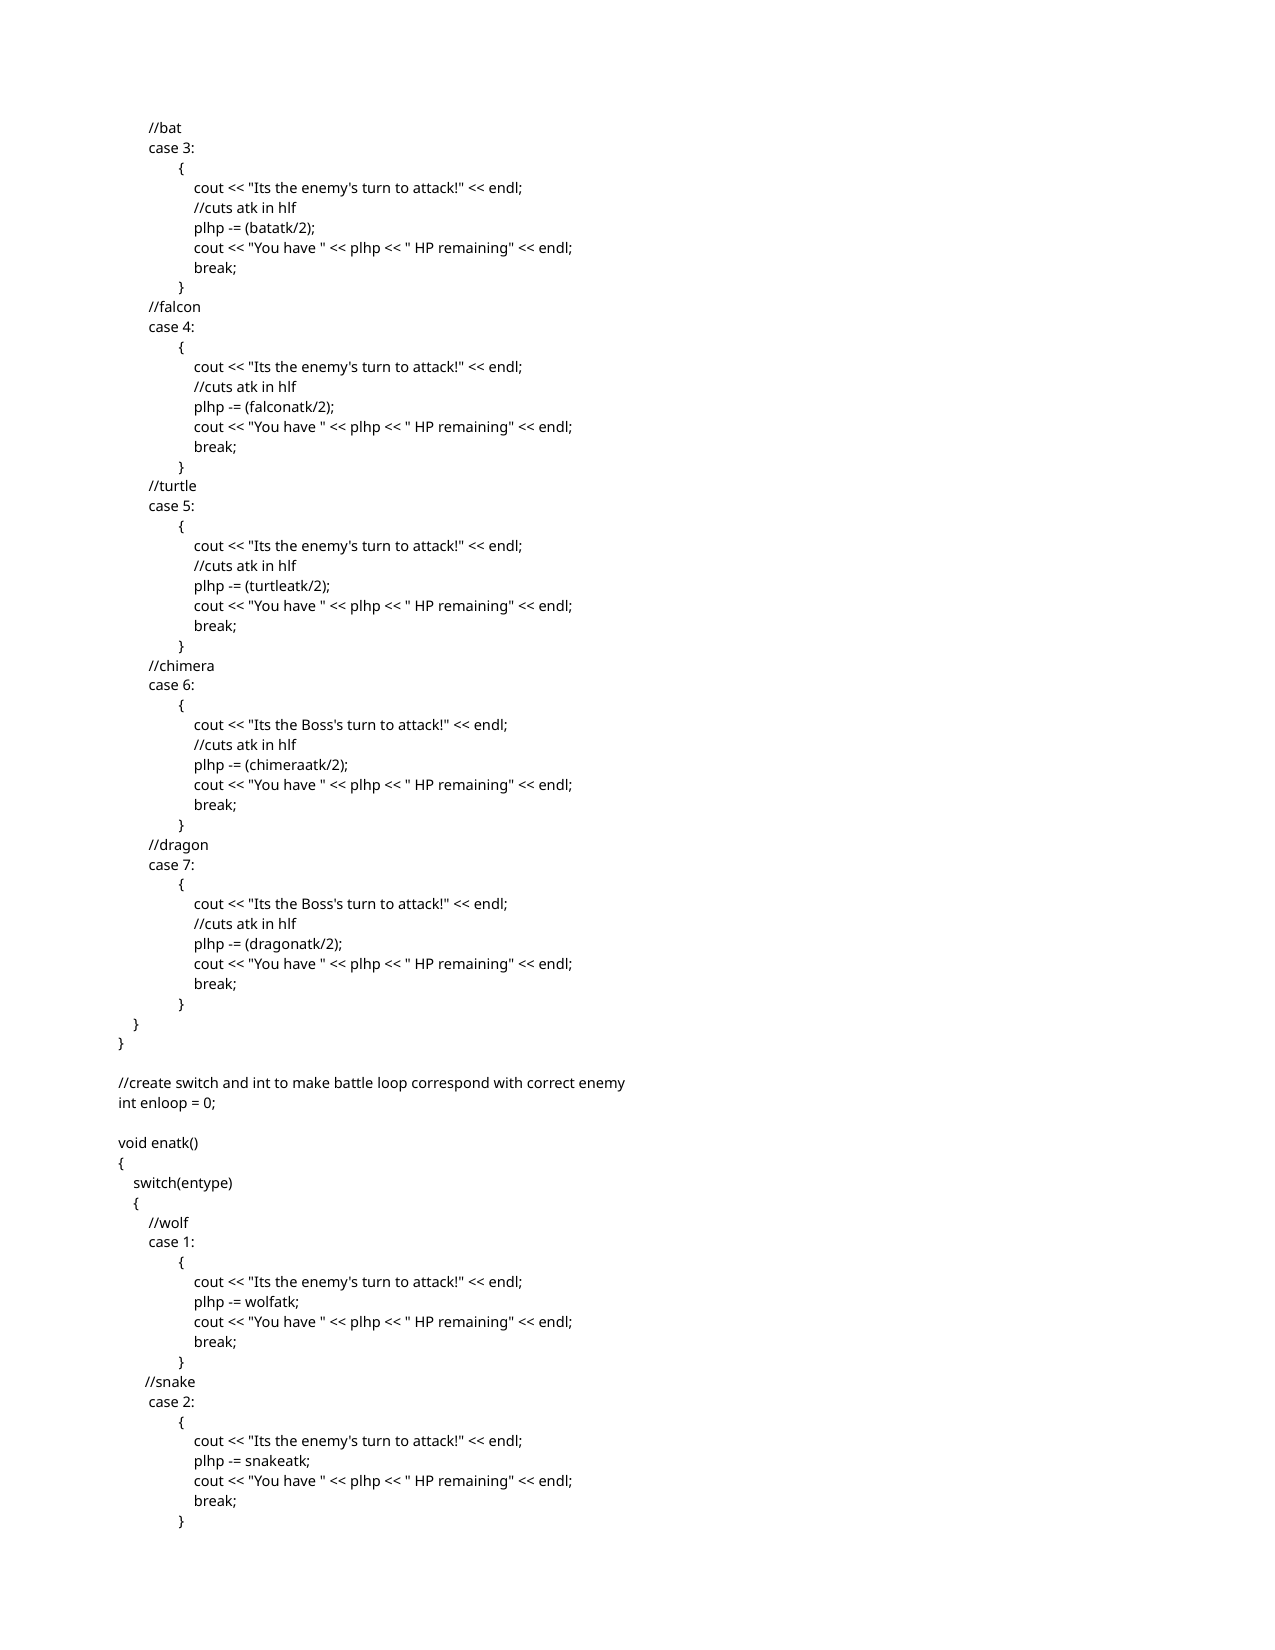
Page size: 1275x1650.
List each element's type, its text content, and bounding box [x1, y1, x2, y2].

text //chimera [118, 655, 1157, 675]
text case 5: [118, 496, 1157, 516]
text } [118, 277, 1157, 297]
text cout << "You have " << plhp << " HP remaining" << endl; [118, 1471, 1157, 1491]
text break; [118, 616, 1157, 635]
text break; [118, 974, 1157, 993]
text break; [118, 436, 1157, 456]
text cout << "Its the enemy's turn to attack!" << endl; [118, 1431, 1157, 1451]
text //cuts atk in hlf [118, 735, 1157, 755]
text } [118, 993, 1157, 1013]
text cout << "Its the enemy's turn to attack!" << endl; [118, 536, 1157, 556]
text case 2: [118, 1391, 1157, 1411]
text case 7: [118, 854, 1157, 874]
text //cuts atk in hlf [118, 914, 1157, 934]
text plhp -= wolfatk; [118, 1292, 1157, 1312]
text //falcon [118, 297, 1157, 317]
text plhp -= snakeatk; [118, 1451, 1157, 1471]
text //bat [118, 118, 1157, 138]
text break; [118, 1491, 1157, 1511]
text //wolf [118, 1212, 1157, 1232]
text case 1: [118, 1232, 1157, 1252]
text cout << "You have " << plhp << " HP remaining" << endl; [118, 237, 1157, 257]
text { [118, 1192, 1157, 1212]
text case 6: [118, 675, 1157, 695]
text cout << "You have " << plhp << " HP remaining" << endl; [118, 775, 1157, 794]
text plhp -= (batatk/2); [118, 218, 1157, 237]
text { [118, 337, 1157, 357]
text { [118, 158, 1157, 178]
text switch(entype) [118, 1173, 1157, 1192]
text //dragon [118, 834, 1157, 854]
text { [118, 695, 1157, 715]
text //cuts atk in hlf [118, 198, 1157, 218]
text { [118, 1411, 1157, 1431]
text //snake [118, 1372, 1157, 1391]
text { [118, 1252, 1157, 1272]
text } [118, 456, 1157, 476]
text break; [118, 1332, 1157, 1352]
text cout << "You have " << plhp << " HP remaining" << endl; [118, 1312, 1157, 1332]
text case 3: [118, 138, 1157, 158]
text //cuts atk in hlf [118, 377, 1157, 397]
text plhp -= (chimeraatk/2); [118, 755, 1157, 775]
text cout << "Its the enemy's turn to attack!" << endl; [118, 357, 1157, 377]
text cout << "You have " << plhp << " HP remaining" << endl; [118, 417, 1157, 436]
text } [118, 814, 1157, 834]
text //create switch and int to make battle loop correspond with correct enemy [118, 1073, 1157, 1093]
text break; [118, 794, 1157, 814]
text plhp -= (falconatk/2); [118, 397, 1157, 417]
text } [118, 1013, 1157, 1033]
text plhp -= (turtleatk/2); [118, 576, 1157, 596]
text //turtle [118, 476, 1157, 496]
text cout << "Its the Boss's turn to attack!" << endl; [118, 894, 1157, 914]
text cout << "Its the enemy's turn to attack!" << endl; [118, 178, 1157, 198]
text int enloop = 0; [118, 1093, 1157, 1113]
text { [118, 516, 1157, 536]
text case 4: [118, 317, 1157, 337]
text break; [118, 257, 1157, 277]
text { [118, 1153, 1157, 1173]
text cout << "You have " << plhp << " HP remaining" << endl; [118, 596, 1157, 616]
text } [118, 1033, 1157, 1053]
text void enatk() [118, 1133, 1157, 1153]
text cout << "Its the Boss's turn to attack!" << endl; [118, 715, 1157, 735]
text //cuts atk in hlf [118, 556, 1157, 576]
text plhp -= (dragonatk/2); [118, 934, 1157, 954]
text } [118, 635, 1157, 655]
text cout << "Its the enemy's turn to attack!" << endl; [118, 1272, 1157, 1292]
text cout << "You have " << plhp << " HP remaining" << endl; [118, 954, 1157, 974]
text { [118, 874, 1157, 894]
text } [118, 1511, 1157, 1531]
text } [118, 1352, 1157, 1372]
